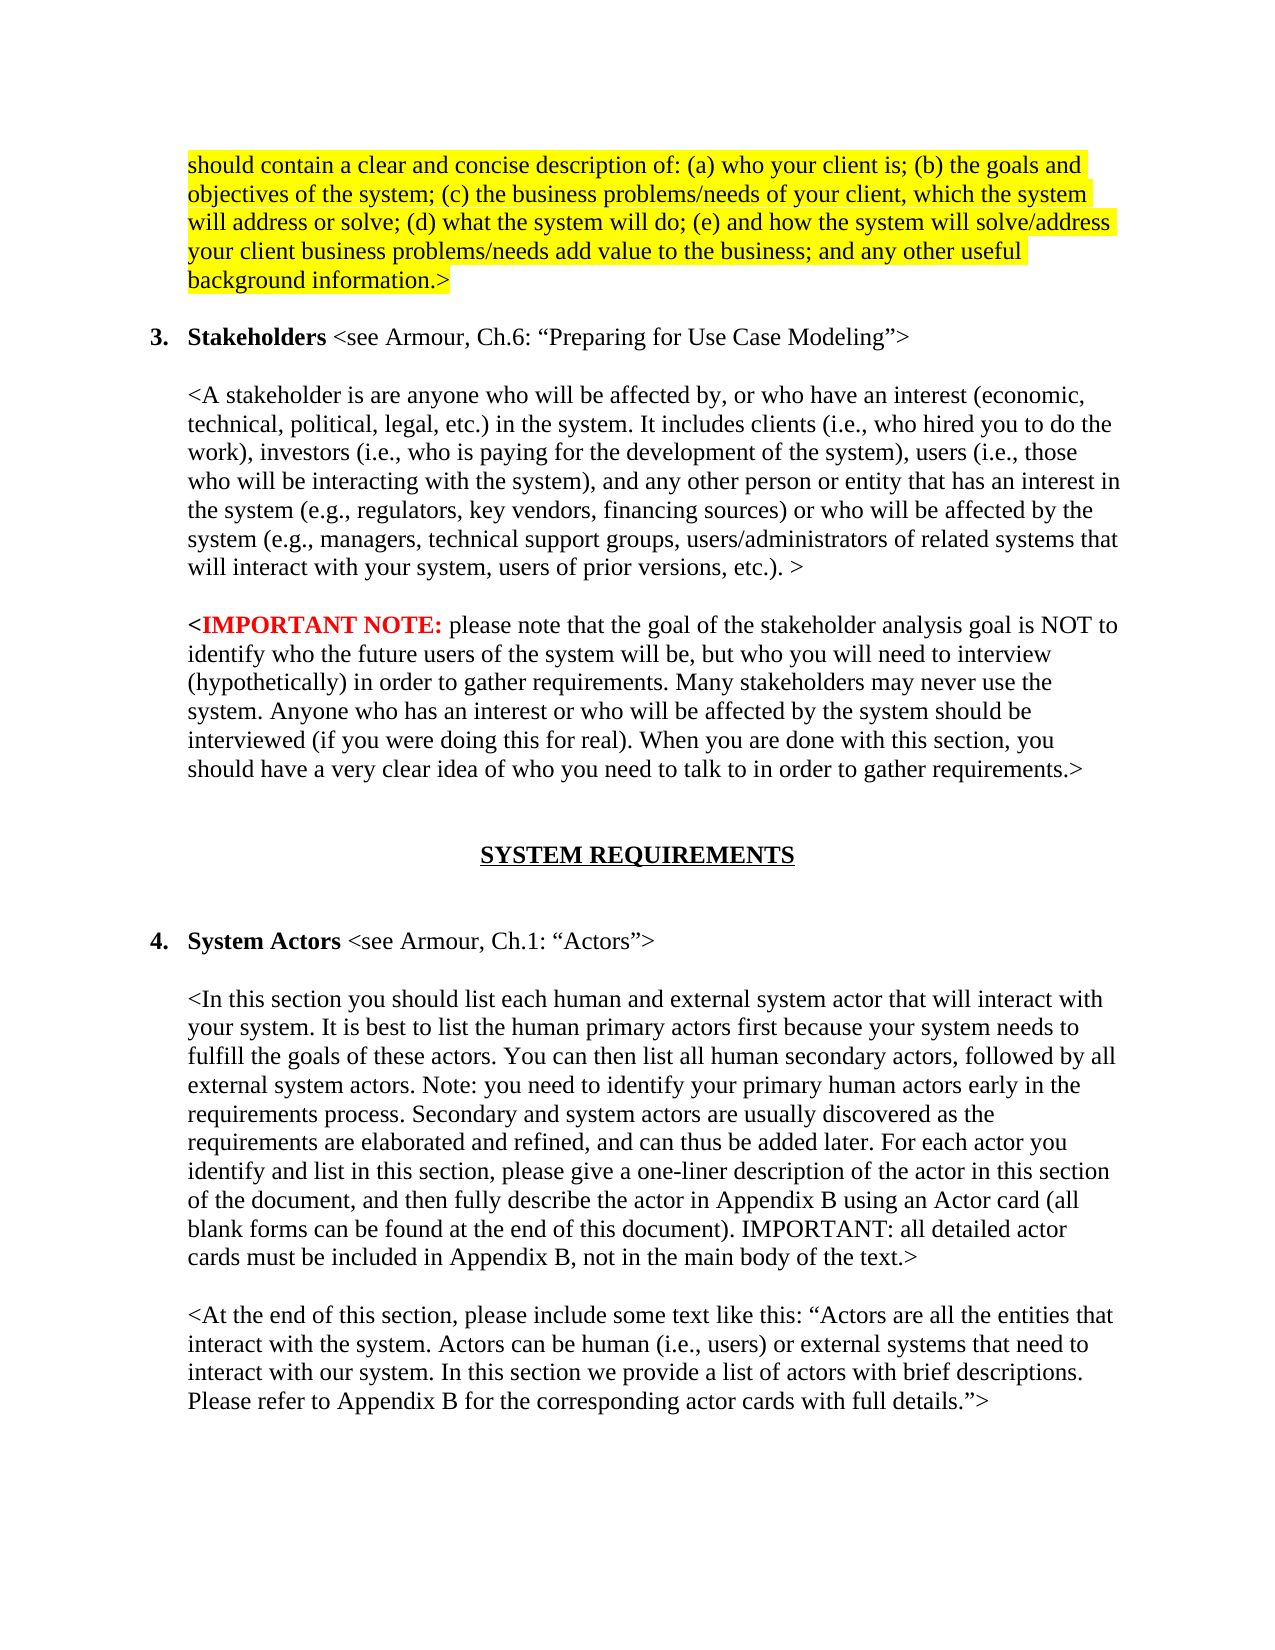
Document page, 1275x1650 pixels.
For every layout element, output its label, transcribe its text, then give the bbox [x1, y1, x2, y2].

list System Actors <see Armour, Ch.1: “Actors”> [150, 926, 1125, 955]
text <In this section you should list each human and external system actor that will interact with your system. It is best to list the human primary actors first because your system needs to fulfill the goals of these actors. You can then list all human secondary actors, followed by all external system actors. Note: you need to identify your primary human actors early in the requirements process. Secondary and system actors are usually discovered as the requirements are elaborated and refined, and can thus be added later. For each actor you identify and list in this section, please give a one-liner description of the actor in this section of the document, and then fully describe the actor in Appendix B using an Actor card (all blank forms can be found at the end of this document). IMPORTANT: all detailed actor cards must be included in Appendix B, not in the main body of the text.> [187, 984, 1125, 1271]
text should contain a clear and concise description of: (a) who your client is; (b) the goals and objectives of the system; (c) the business problems/needs of your client, which the system will address or solve; (d) what the system will do; (e) and how the system will solve/address your client business problems/needs add value to the business; and any other useful background information.> [187, 150, 1125, 294]
list Stakeholders <see Armour, Ch.6: “Preparing for Use Case Modeling”> <A stakeholder is are anyone who will be affected by, or who have an interest (economic, technical, political, legal, etc.) in the system. It includes clients (i.e., who hired you to do the work), investors (i.e., who is paying for the development of the system), users (i.e., those who will be interacting with the system), and any other person or entity that has an interest in the system (e.g., regulators, key vendors, financing sources) or who will be affected by the system (e.g., managers, technical support groups, users/administrators of related systems that will interact with your system, users of prior versions, etc.). > <IMPORTANT NOTE: please note that the goal of the stakeholder analysis goal is NOT to identify who the future users of the system will be, but who you will need to interview (hypothetically) in order to gather requirements. Many stakeholders may never use the system. Anyone who has an interest or who will be affected by the system should be interviewed (if you were doing this for real). When you are done with this section, you should have a very clear idea of who you need to talk to in order to gather requirements.> [150, 322, 1125, 782]
text SYSTEM REQUIREMENTS [150, 840, 1125, 869]
text <At the end of this section, please include some text like this: “Actors are all the entities that interact with the system. Actors can be human (i.e., users) or external systems that need to interact with our system. In this section we provide a list of actors with brief descriptions. Please refer to Appendix B for the corresponding actor cards with full details.”> [187, 1300, 1125, 1415]
